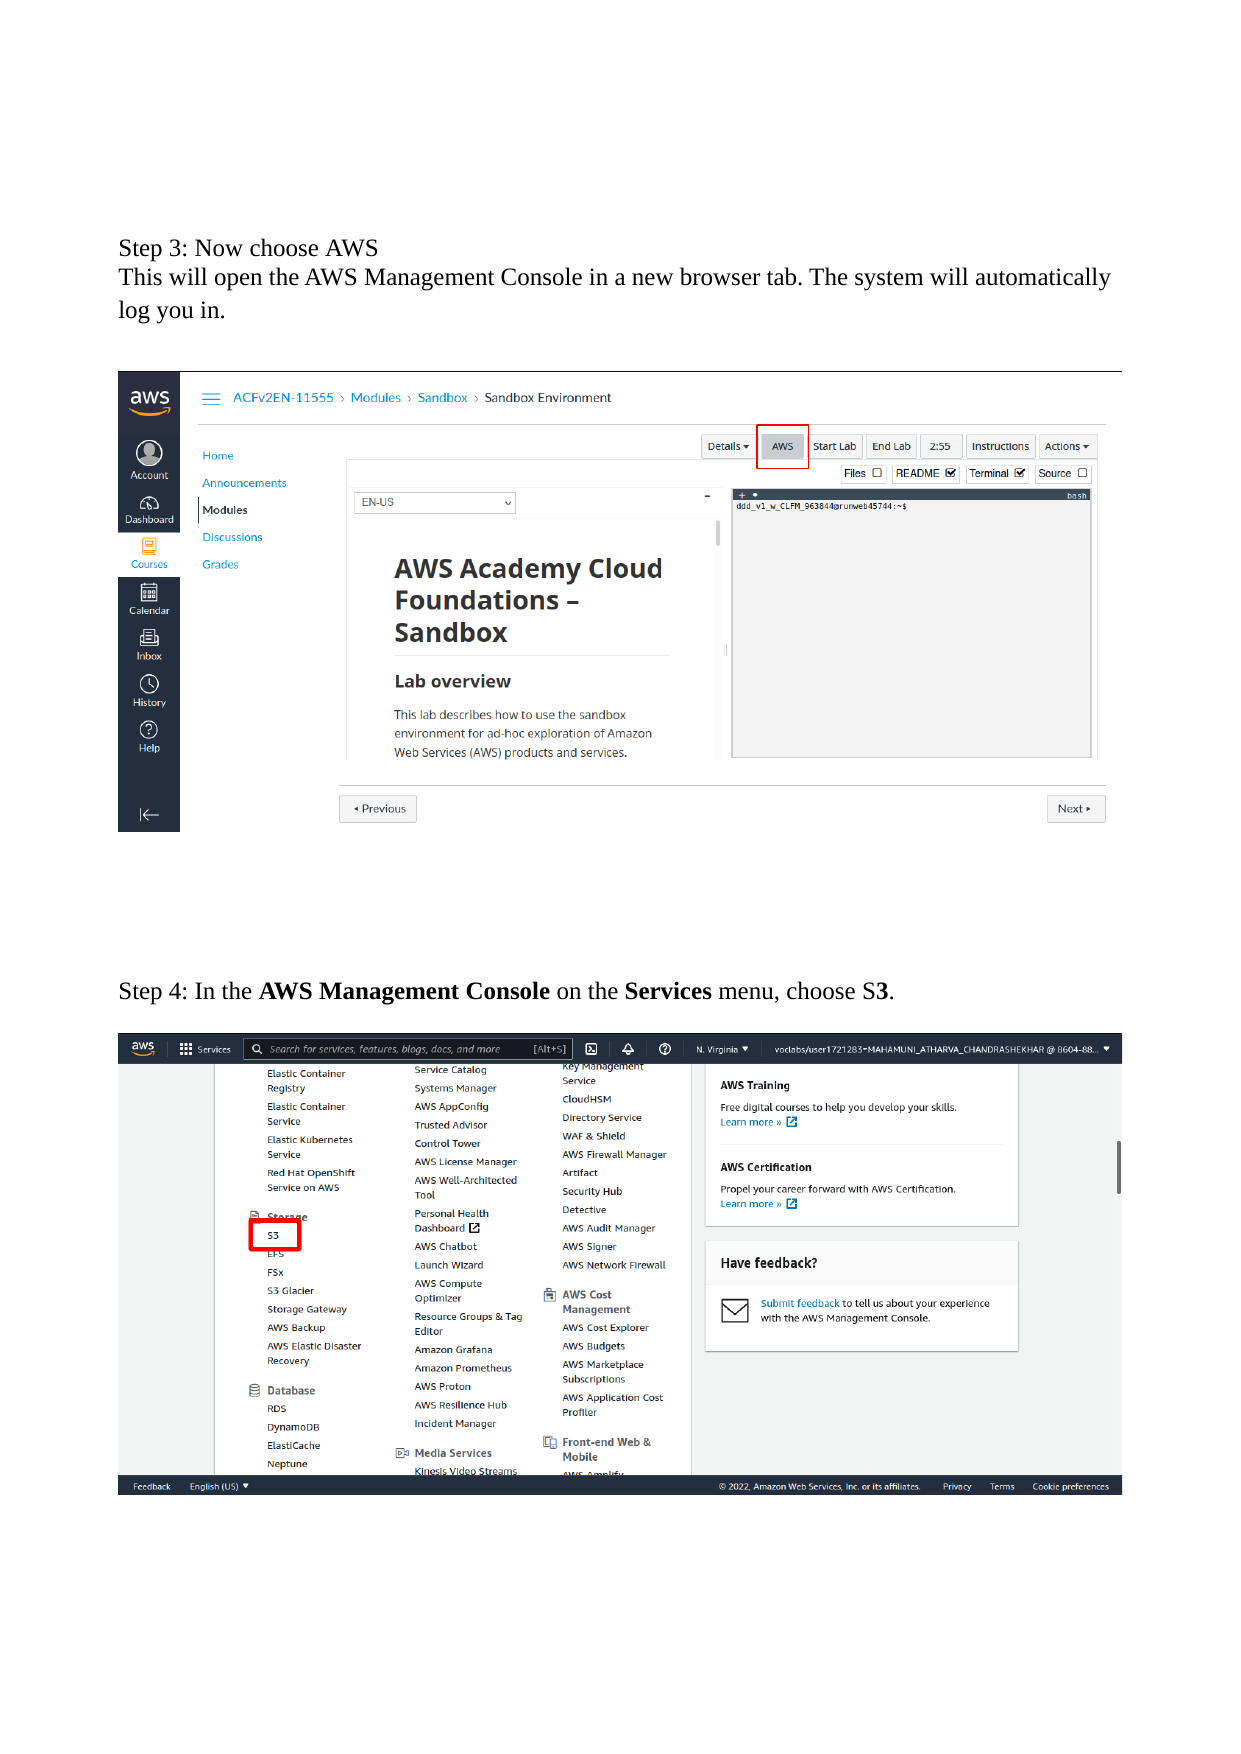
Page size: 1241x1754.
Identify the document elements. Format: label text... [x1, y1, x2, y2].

picture [118, 371, 1123, 832]
picture [118, 1033, 1123, 1495]
text This will open the AWS Management Console in a new browser tab. The system will automatically log you in. [118, 262, 1122, 324]
text Step 4: In the AWS Management Console on the Services menu, choose S3. [118, 976, 1122, 1004]
text Step 3: Now choose AWS [118, 233, 1122, 262]
